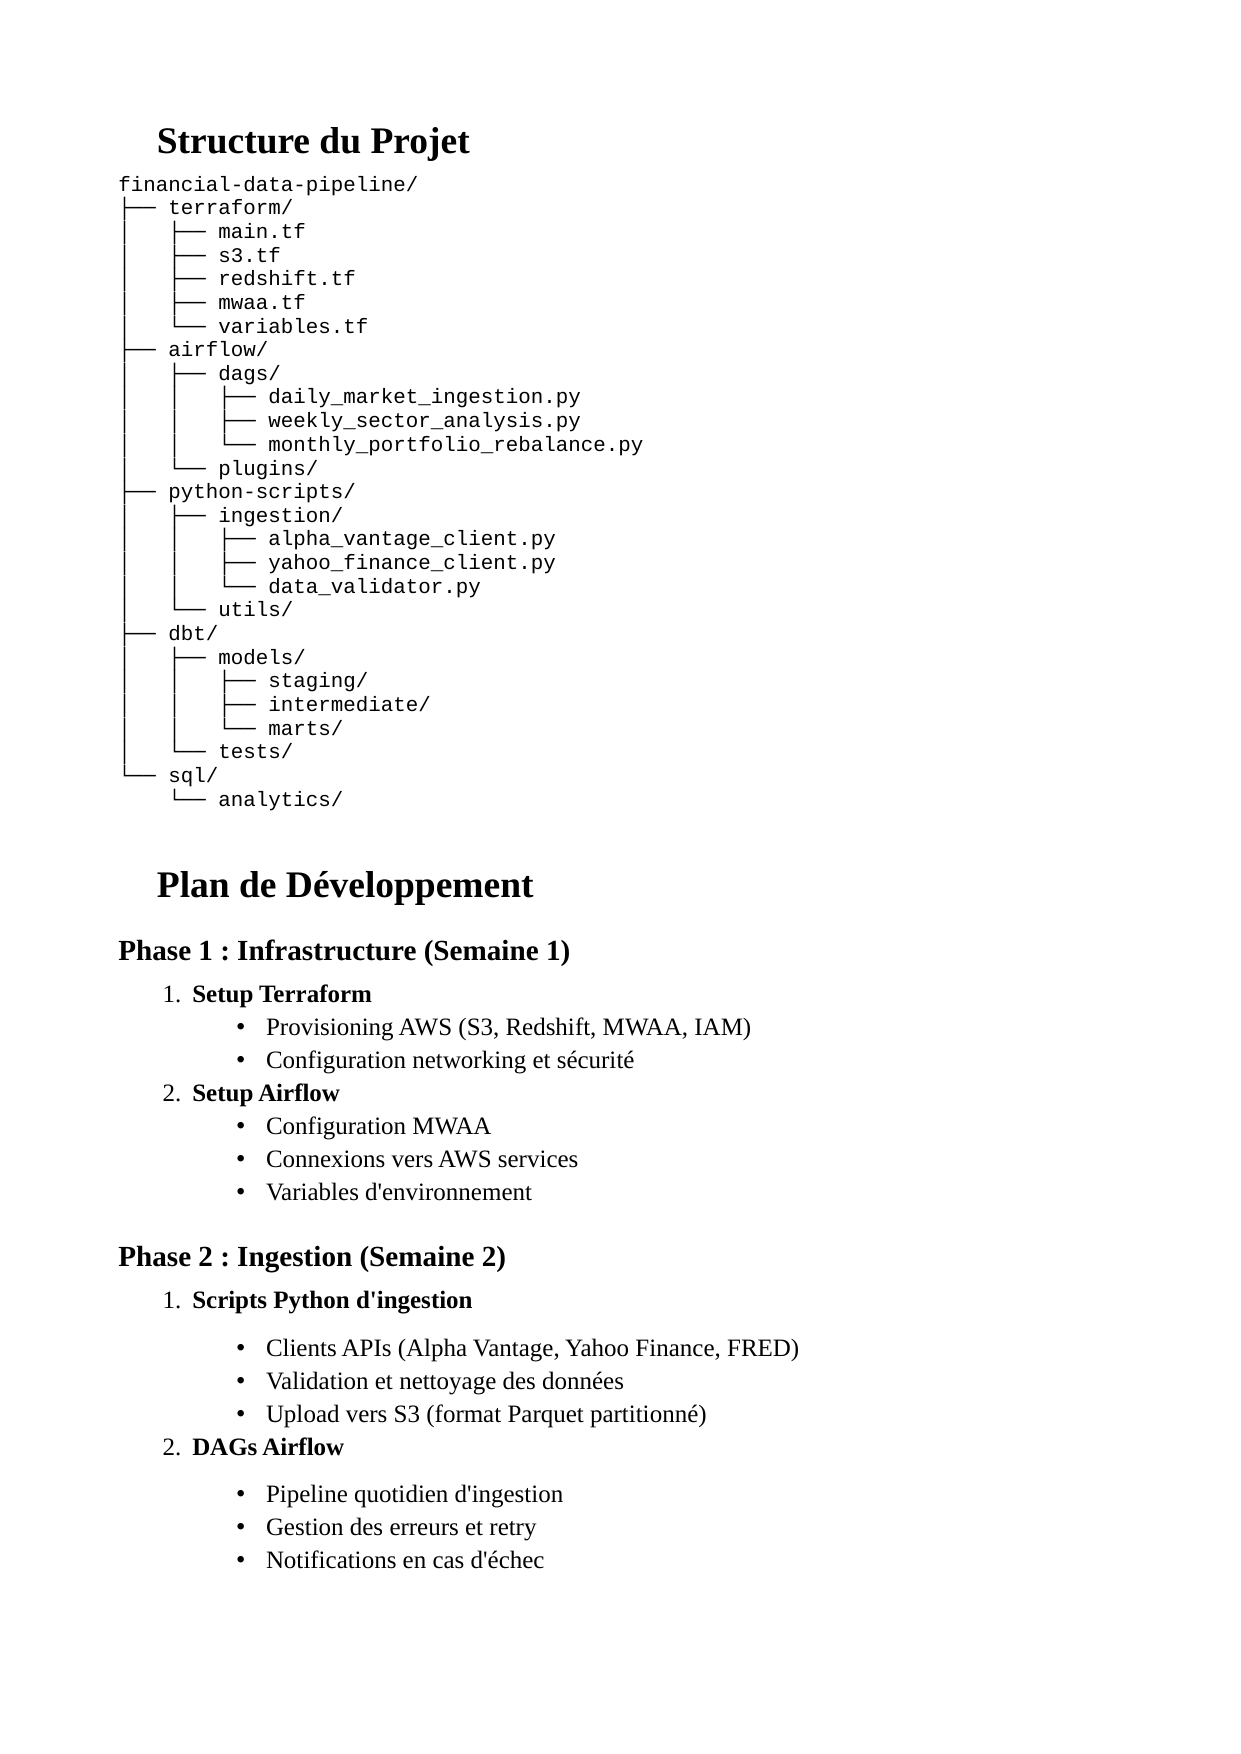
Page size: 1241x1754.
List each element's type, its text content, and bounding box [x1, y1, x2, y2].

text │ │ ├── daily_market_ingestion.py [118, 387, 1122, 410]
text │ │ └── monthly_portfolio_rebalance.py [125, 434, 174, 457]
list Provisioning AWS (S3, Redshift, MWAA, IAM) [236, 1012, 1122, 1041]
list Configuration networking et sécurité [236, 1045, 1122, 1073]
text │ └── tests/ [118, 741, 1122, 765]
text └── analytics/ [118, 788, 1122, 812]
text │ ├── s3.tf [125, 245, 174, 268]
text │ │ ├── yahoo_finance_client.py [118, 552, 1122, 576]
text │ └── utils/ [118, 599, 1122, 623]
list Notifications en cas d'échec [236, 1545, 1122, 1574]
list Configuration MWAA [236, 1111, 1122, 1139]
text │ ├── models/ [175, 647, 1122, 670]
list Setup Terraform [162, 979, 1122, 1007]
text │ │ ├── staging/ [118, 670, 1122, 694]
text │ ├── main.tf [118, 221, 1122, 245]
subtitle 🚀 Plan de Développement [118, 862, 1122, 906]
text │ ├── models/ [125, 647, 174, 670]
list Pipeline quotidien d'ingestion [236, 1479, 1122, 1508]
list DAGs Airflow [162, 1432, 1122, 1461]
text │ │ └── monthly_portfolio_rebalance.py [175, 434, 1122, 457]
text │ │ └── marts/ [125, 718, 174, 741]
list Validation et nettoyage des données [236, 1366, 1122, 1394]
text ├── terraform/ [118, 197, 1122, 221]
list Upload vers S3 (format Parquet partitionné) [236, 1399, 1122, 1427]
text ├── dbt/ [118, 623, 1122, 647]
text │ ├── mwaa.tf [118, 292, 1122, 316]
text ├── airflow/ [118, 339, 1122, 363]
text financial-data-pipeline/ [118, 174, 1122, 197]
text │ ├── redshift.tf [118, 268, 1122, 292]
subtitle 🔧 Structure du Projet [118, 118, 1122, 161]
text │ │ └── data_validator.py [175, 576, 1122, 599]
subtitle Phase 2 : Ingestion (Semaine 2) [118, 1239, 1122, 1273]
list Clients APIs (Alpha Vantage, Yahoo Finance, FRED) [236, 1333, 1122, 1361]
text └── sql/ [118, 765, 1122, 788]
text │ │ ├── alpha_vantage_client.py [118, 528, 1122, 552]
subtitle Phase 1 : Infrastructure (Semaine 1) [118, 933, 1122, 966]
text │ │ ├── weekly_sector_analysis.py [118, 410, 1122, 434]
text │ ├── s3.tf [175, 245, 1122, 268]
list Gestion des erreurs et retry [236, 1512, 1122, 1541]
text │ └── variables.tf [125, 316, 1122, 339]
text │ ├── ingestion/ [175, 505, 1122, 528]
list Setup Airflow [162, 1078, 1122, 1107]
list Connexions vers AWS services [236, 1144, 1122, 1173]
text ├── python-scripts/ [118, 481, 1122, 505]
text │ ├── ingestion/ [125, 505, 174, 528]
text │ │ └── marts/ [175, 718, 1122, 741]
text │ ├── dags/ [175, 363, 1122, 387]
text │ ├── dags/ [125, 363, 174, 387]
text │ └── plugins/ [118, 457, 1122, 481]
list Variables d'environnement [236, 1177, 1122, 1206]
text │ │ └── data_validator.py [125, 576, 174, 599]
list Scripts Python d'ingestion [162, 1285, 1122, 1314]
text │ │ ├── intermediate/ [118, 694, 1122, 718]
